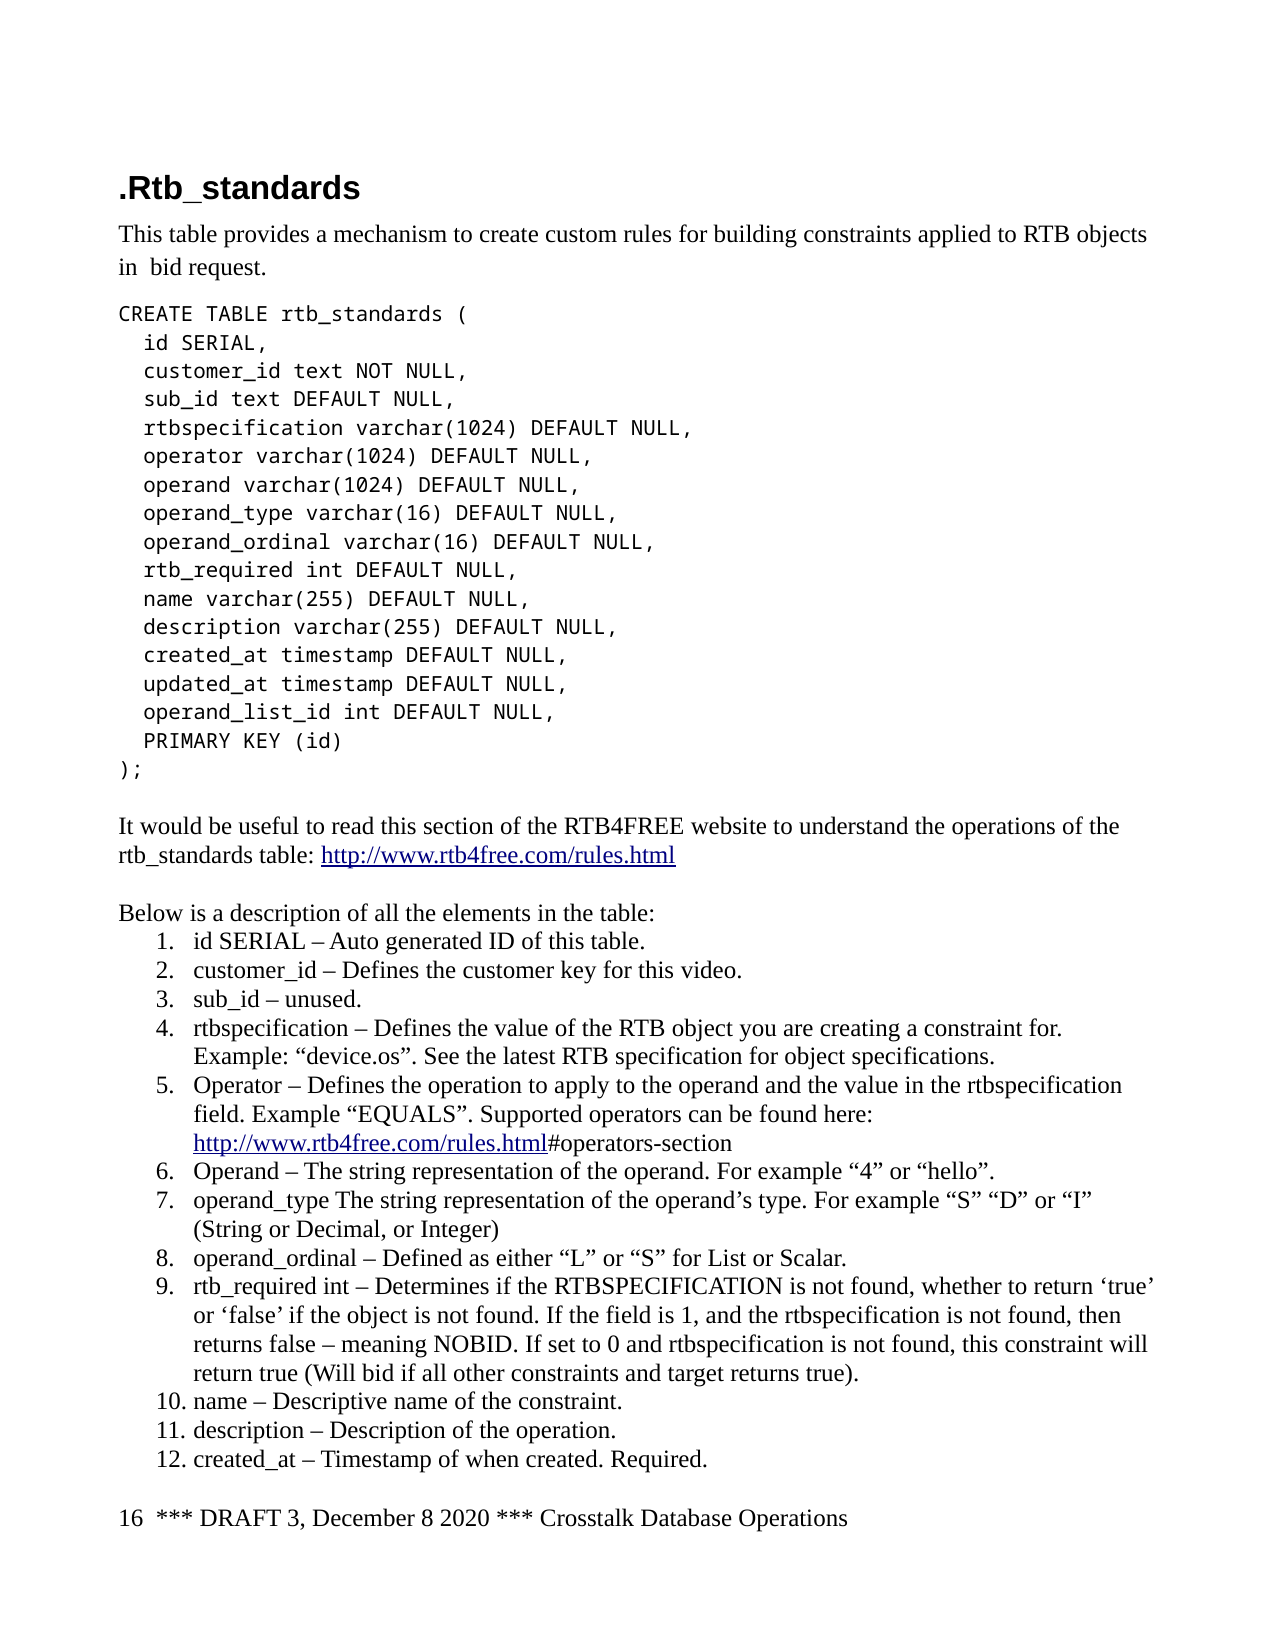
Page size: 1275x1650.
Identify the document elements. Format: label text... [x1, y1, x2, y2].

text operand_list_id int DEFAULT NULL, [118, 697, 1157, 726]
list Operand – The string representation of the operand. For example “4” or “hello”. [156, 1156, 1157, 1185]
list name – Descriptive name of the constraint. [156, 1386, 1157, 1415]
text operand_type varchar(16) DEFAULT NULL, [118, 498, 1157, 527]
text created_at timestamp DEFAULT NULL, [118, 641, 1157, 669]
list customer_id – Defines the customer key for this video. [156, 955, 1157, 984]
text PRIMARY KEY (id) [118, 726, 1157, 754]
text updated_at timestamp DEFAULT NULL, [118, 669, 1157, 697]
list created_at – Timestamp of when created. Required. [156, 1444, 1157, 1473]
list rtbspecification – Defines the value of the RTB object you are creating a constraint for. Example: “device.os”. See the latest RTB specification for object specifications. [156, 1013, 1157, 1070]
text rtbspecification varchar(1024) DEFAULT NULL, [118, 413, 1157, 441]
list Operator – Defines the operation to apply to the operand and the value in the rtbspecification field. Example “EQUALS”. Supported operators can be found here: http://www.rtb4free.com/rules.html#operators-section [156, 1070, 1157, 1156]
list sub_id – unused. [156, 984, 1157, 1013]
text CREATE TABLE rtb_standards ( [118, 299, 1157, 328]
list operand_ordinal – Defined as either “L” or “S” for List or Scalar. [156, 1243, 1157, 1271]
text ); [118, 754, 1157, 783]
text It would be useful to read this section of the RTB4FREE website to understand the operations of the rtb_standards table: http://www.rtb4free.com/rules.html [118, 811, 1157, 869]
list operand_type The string representation of the operand’s type. For example “S” “D” or “I” (String or Decimal, or Integer) [156, 1185, 1157, 1243]
text id SERIAL, [118, 328, 1157, 356]
subtitle Rtb_standards [118, 168, 1157, 206]
text This table provides a mechanism to create custom rules for building constraints applied to RTB objects in bid request. [118, 219, 1157, 280]
text sub_id text DEFAULT NULL, [118, 384, 1157, 413]
text description varchar(255) DEFAULT NULL, [118, 612, 1157, 641]
list rtb_required int – Determines if the RTBSPECIFICATION is not found, whether to return ‘true’ or ‘false’ if the object is not found. If the field is 1, and the rtbspecification is not found, then returns false – meaning NOBID. If set to 0 and rtbspecification is not found, this constraint will return true (Will bid if all other constraints and target returns true). [156, 1271, 1157, 1386]
text customer_id text NOT NULL, [118, 356, 1157, 384]
text name varchar(255) DEFAULT NULL, [118, 584, 1157, 612]
text Below is a description of all the elements in the table: [118, 898, 1157, 926]
text operand varchar(1024) DEFAULT NULL, [118, 470, 1157, 498]
list id SERIAL – Auto generated ID of this table. [156, 926, 1157, 955]
text operand_ordinal varchar(16) DEFAULT NULL, [118, 527, 1157, 555]
text operator varchar(1024) DEFAULT NULL, [118, 441, 1157, 470]
list description – Description of the operation. [156, 1415, 1157, 1444]
text rtb_required int DEFAULT NULL, [118, 555, 1157, 584]
